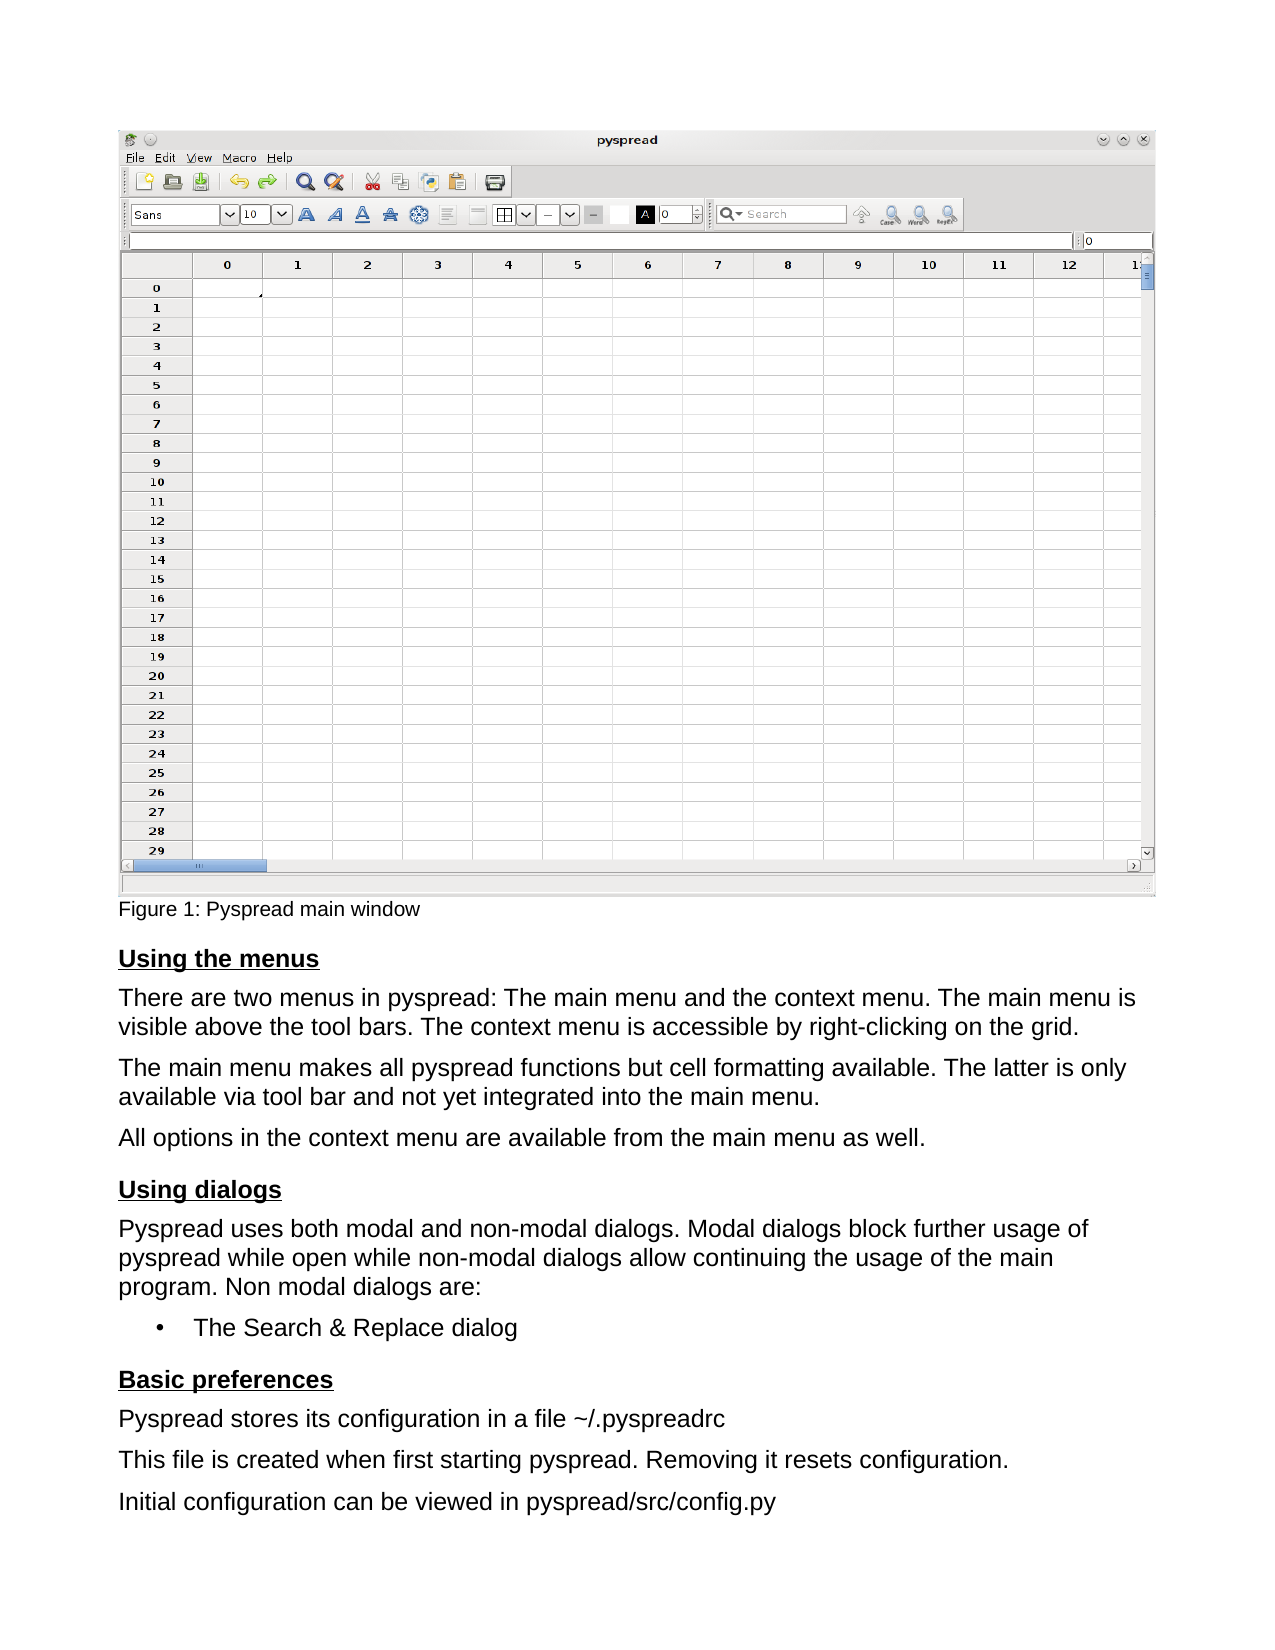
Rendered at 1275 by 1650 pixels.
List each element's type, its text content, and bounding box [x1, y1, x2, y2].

picture [118, 130, 1156, 897]
text Initial configuration can be viewed in pyspread/src/config.py [118, 1487, 1157, 1515]
text Figure 1: Pyspread main window [118, 897, 904, 921]
subtitle Using dialogs [118, 1175, 1157, 1204]
text The main menu makes all pyspread functions but cell formatting available. The latter is only available via tool bar and not yet integrated into the main menu. [118, 1053, 1157, 1111]
text Pyspread uses both modal and non-modal dialogs. Modal dialogs block further usage of pyspread while open while non-modal dialogs allow continuing the usage of the main program. Non modal dialogs are: [118, 1214, 1157, 1301]
text Pyspread stores its configuration in a file ~/.pyspreadrc [118, 1404, 1157, 1433]
list The Search & Replace dialog [156, 1313, 1157, 1342]
text All options in the context menu are available from the main menu as well. [118, 1123, 1157, 1152]
text There are two menus in pyspread: The main menu and the context menu. The main menu is visible above the tool bars. The context menu is accessible by right-clicking on the grid. [118, 983, 1157, 1041]
subtitle Basic preferences [118, 1365, 1157, 1394]
subtitle Using the menus [118, 944, 1157, 973]
text This file is created when first starting pyspread. Removing it resets configuration. [118, 1445, 1157, 1474]
